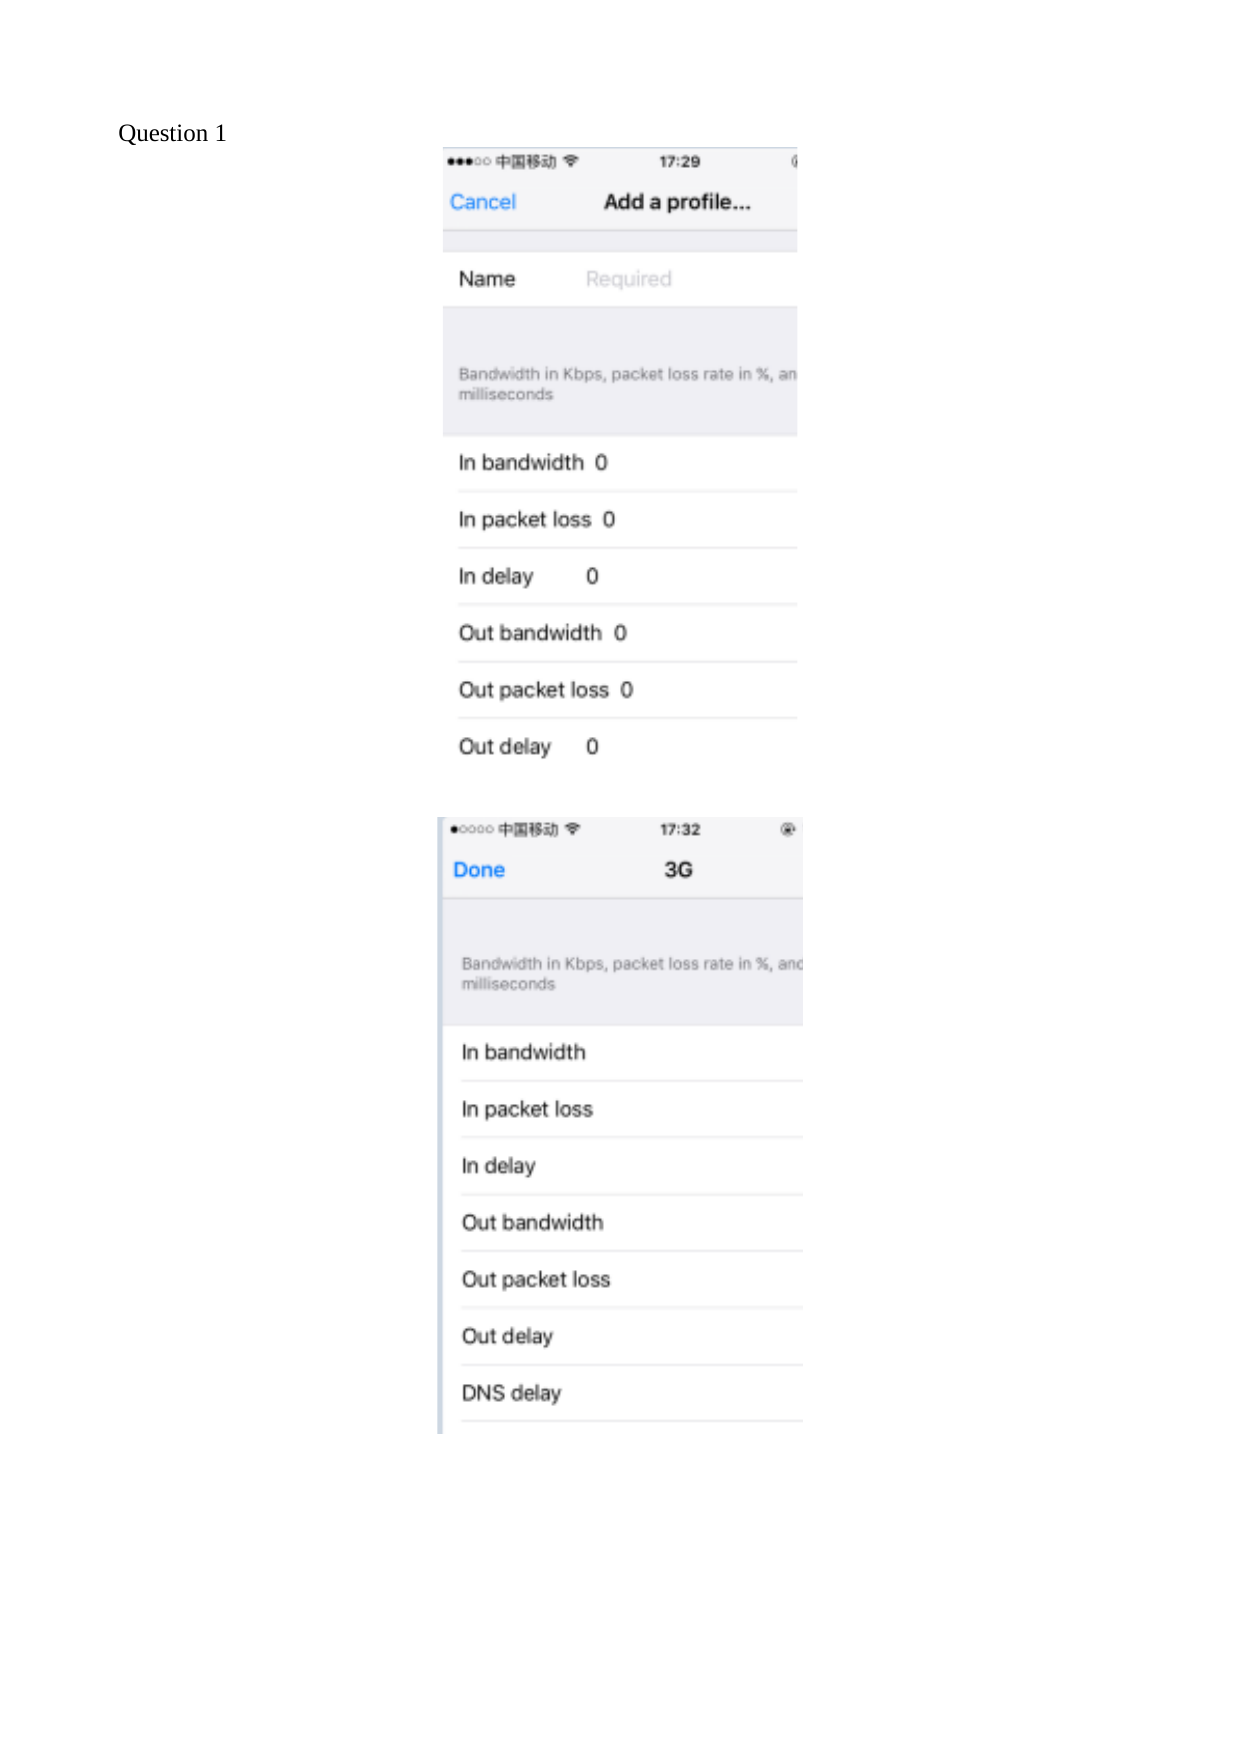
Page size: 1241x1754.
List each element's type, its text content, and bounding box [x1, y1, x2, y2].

text Question 1 [118, 118, 1122, 147]
